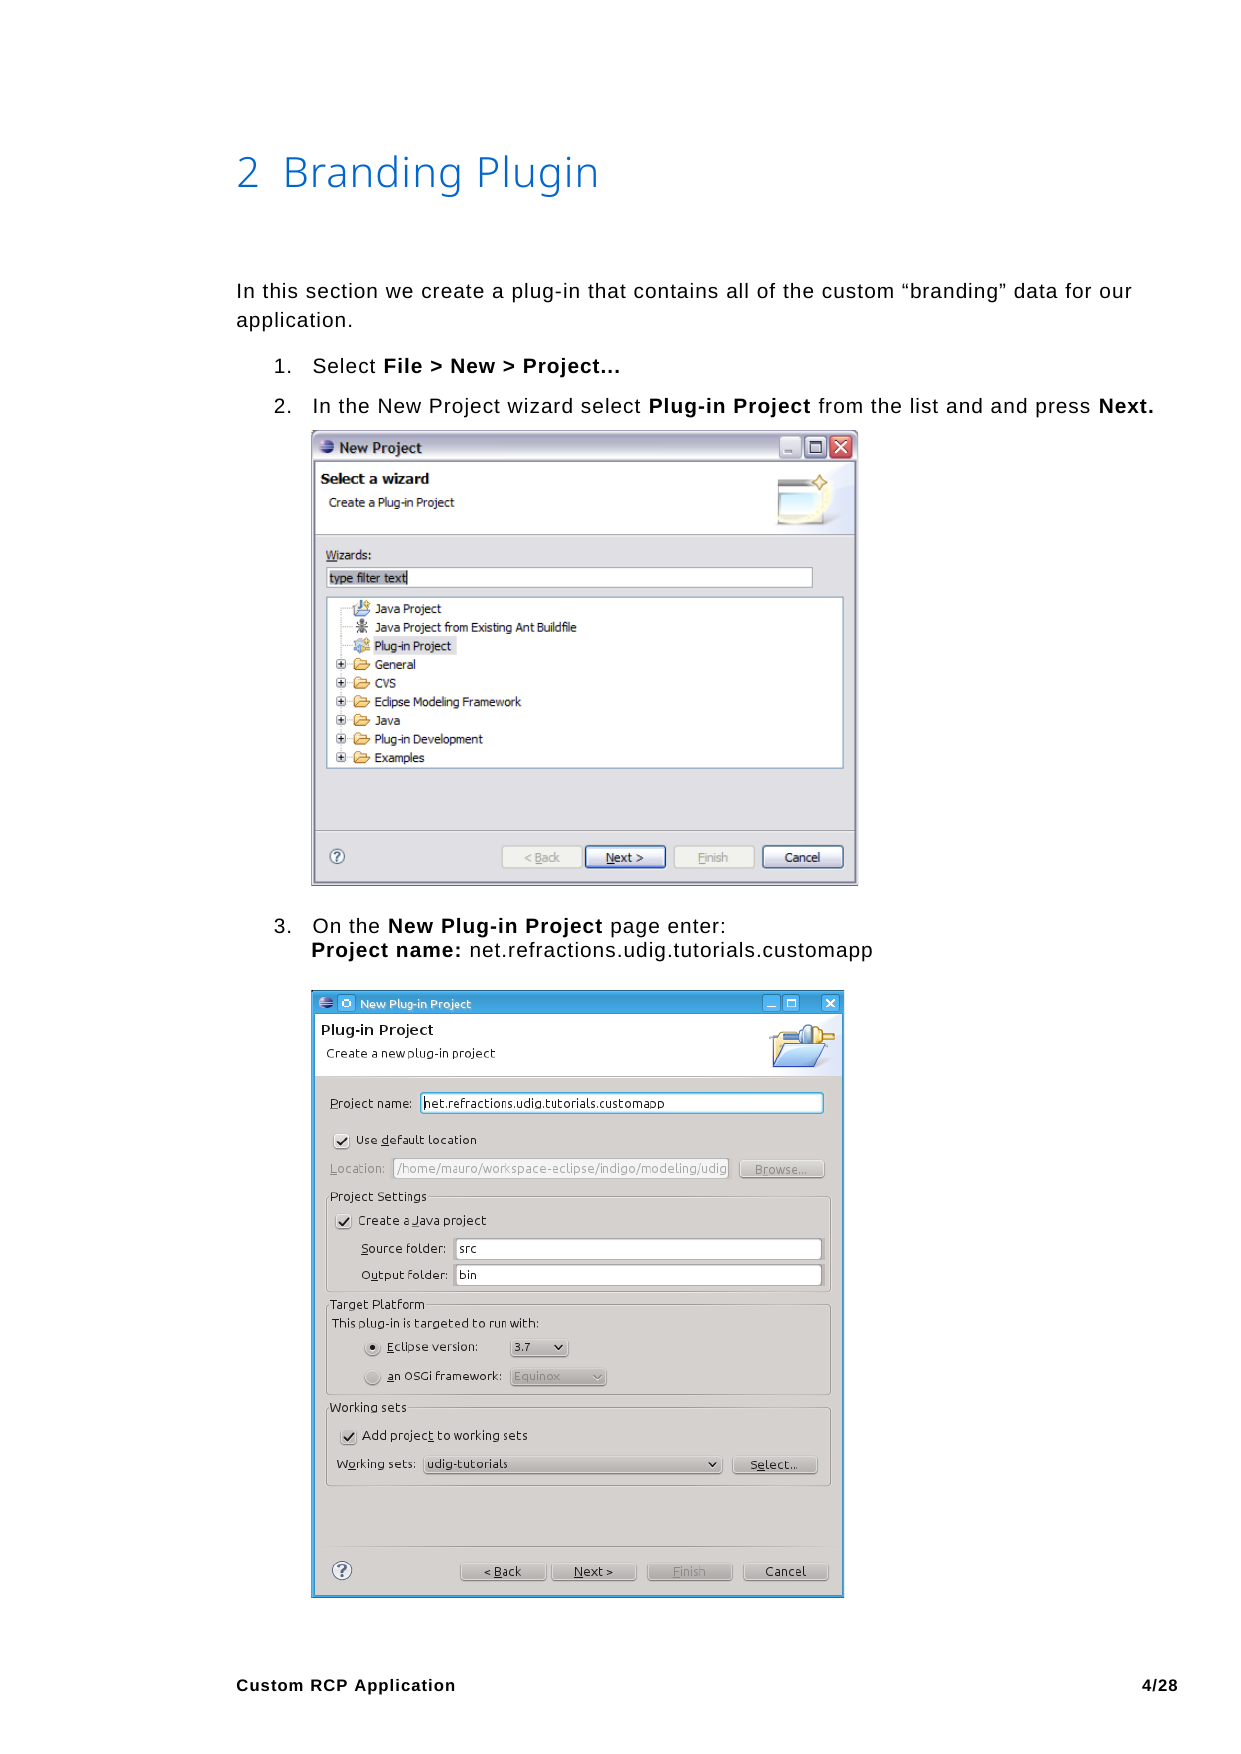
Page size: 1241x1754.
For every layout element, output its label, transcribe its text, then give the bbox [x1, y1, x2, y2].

list On the New Plug-in Project page enter: Project name: net.refractions.udig.tutorials.customapp [274, 914, 1181, 962]
list In the New Project wizard select Plug-in Project from the list and and press Next. [274, 394, 1181, 898]
subtitle Branding Plugin [236, 143, 1181, 200]
list Select File > New > Project... [274, 354, 1181, 378]
text In this section we create a plug-in that contains all of the custom “branding” data for our application. [236, 279, 1181, 332]
picture [311, 990, 845, 1598]
picture [311, 430, 859, 886]
